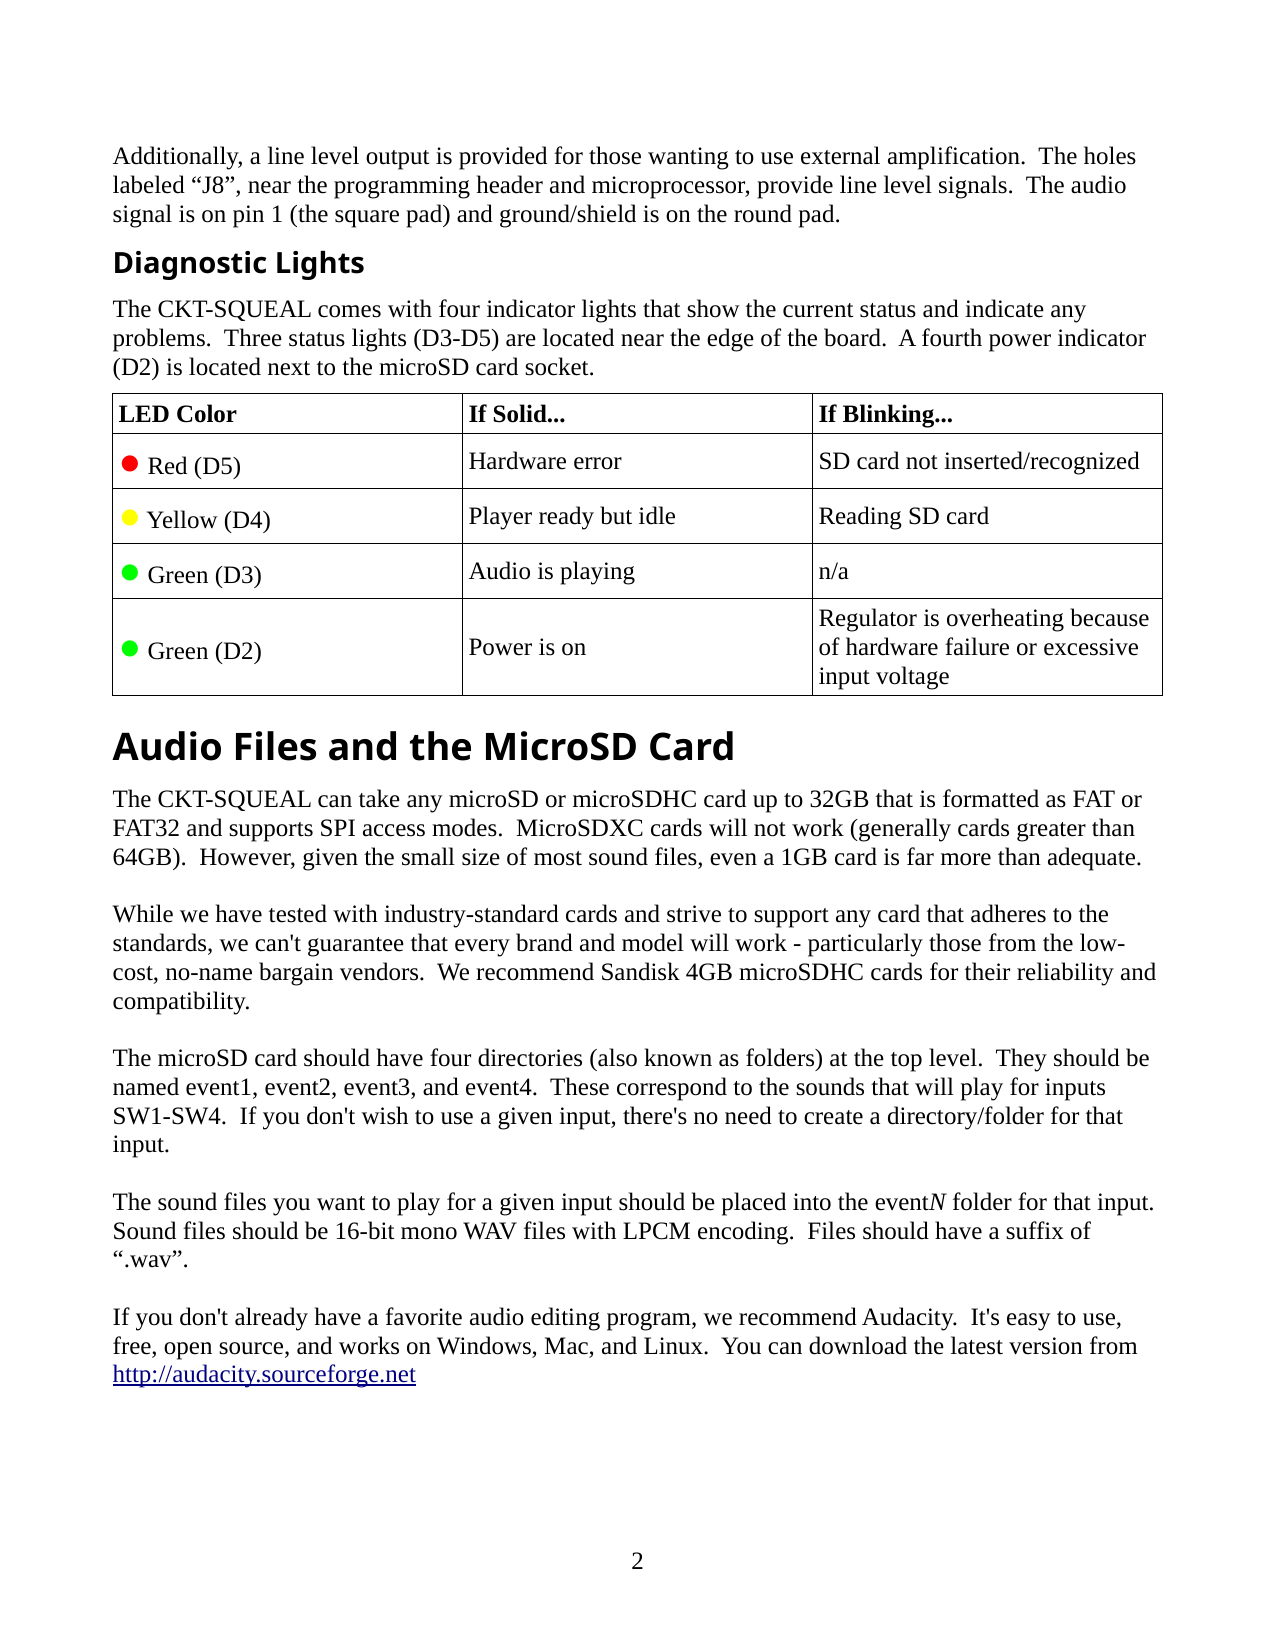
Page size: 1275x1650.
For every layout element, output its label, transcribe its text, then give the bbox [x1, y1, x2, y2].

table_cell Power is on [463, 599, 812, 695]
text While we have tested with industry-standard cards and strive to support any card that adheres to the standards, we can't guarantee that every brand and model will work - particularly those from the low-cost, no-name bargain vendors. We recommend Sandisk 4GB microSDHC cards for their reliability and compatibility. [112, 899, 1162, 1014]
subtitle Diagnostic Lights [112, 242, 1162, 282]
table_cell SD card not inserted/recognized [813, 434, 1162, 488]
table_cell Reading SD card [813, 489, 1162, 543]
table_cell n/a [813, 544, 1162, 597]
table_cell ● Red (D5) [113, 434, 462, 488]
table_cell ● Yellow (D4) [113, 489, 462, 543]
table_header If Blinking... [813, 394, 1162, 433]
subtitle Audio Files and the MicroSD Card [112, 720, 1162, 772]
table_cell Hardware error [463, 434, 812, 488]
table_header LED Color [113, 394, 462, 433]
text The CKT-SQUEAL can take any microSD or microSDHC card up to 32GB that is formatted as FAT or FAT32 and supports SPI access modes. MicroSDXC cards will not work (generally cards greater than 64GB). However, given the small size of most sound files, even a 1GB card is far more than adequate. [112, 784, 1162, 871]
table_cell Regulator is overheating because of hardware failure or excessive input voltage [813, 599, 1162, 695]
text The sound files you want to play for a given input should be placed into the eventN folder for that input. Sound files should be 16-bit mono WAV files with LPCM encoding. Files should have a suffix of “.wav”. [112, 1187, 1162, 1273]
text The microSD card should have four directories (also known as folders) at the top level. They should be named event1, event2, event3, and event4. These correspond to the sounds that will play for inputs SW1-SW4. If you don't wish to use a given input, there's no need to create a directory/folder for that input. [112, 1043, 1162, 1158]
table_cell Player ready but idle [463, 489, 812, 543]
table_cell ● Green (D3) [113, 544, 462, 597]
table_cell Audio is playing [463, 544, 812, 597]
table_cell ● Green (D2) [113, 599, 462, 695]
table_header If Solid... [463, 394, 812, 433]
text If you don't already have a favorite audio editing program, we recommend Audacity. It's easy to use, free, open source, and works on Windows, Mac, and Linux. You can download the latest version from http://audacity.sourceforge.net [112, 1302, 1162, 1388]
text Additionally, a line level output is provided for those wanting to use external amplification. The holes labeled “J8”, near the programming header and microprocessor, provide line level signals. The audio signal is on pin 1 (the square pad) and ground/shield is on the round pad. [112, 141, 1162, 227]
text The CKT-SQUEAL comes with four indicator lights that show the current status and indicate any problems. Three status lights (D3-D5) are located near the edge of the board. A fourth power indicator (D2) is located next to the microSD card socket. [112, 294, 1162, 381]
